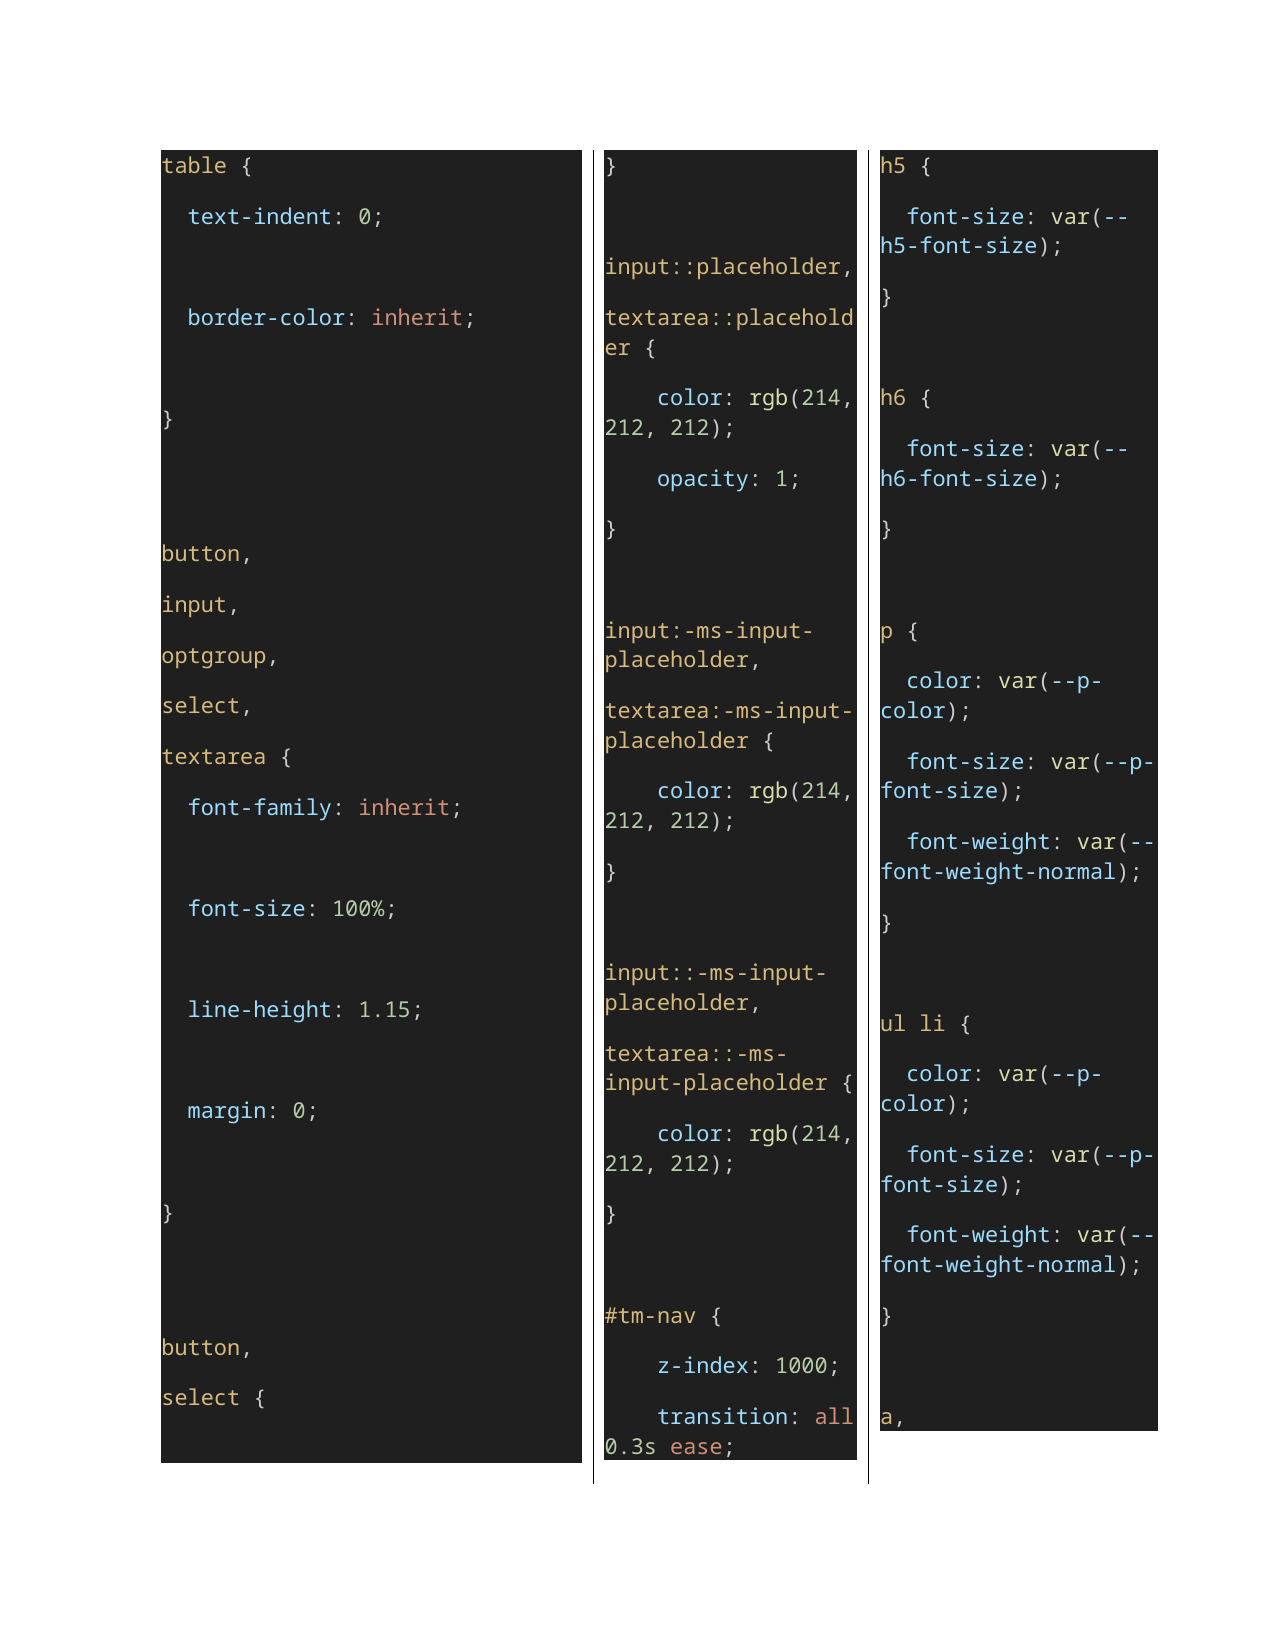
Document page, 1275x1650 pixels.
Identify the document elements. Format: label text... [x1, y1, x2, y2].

table_header # tooplate-kool-form-pack.css :root { --body-bg-color: #181717; --white-color: #ffffff; --primary-color: #E07A5F; --secondary-color: #F2CC8F; --section-bg-color: #f0f8ff; --custom-btn-bg-color: #E07A5F; --custom-btn-bg-hover-color: #F2CC8F; --dark-color: #000000; --p-color: #717275; --link-hover-color: #F2CC8F; --body-font-family: 'Poppins', sans-serif; --heading-font-family: 'Unbounded', sans-serif; --h1-font-size: 62px; --h2-font-size: 36px; --h3-font-size: 28px; --h4-font-size: 24px; --h5-font-size: 22px; --h6-font-size: 20px; --p-font-size: 18px; --menu-font-size: 16px; --btn-font-size: 14px; --border-radius-large: 100px; --border-radius-medium: 20px; --border-radius-small: 10px; --font-weight-normal: 400; --font-weight-medium: 500; --font-weight-bold: 700; } body { background-color: var(--body-bg-color); font-family: var(--body-font-family); } h1, h2, h3, h4, h5, h6 { font-family: var(--heading-font-family); font-weight: var(--font-weight-medium); letter-spacing: -1px; } h1 { font-size: var(--h1-font-size); font-weight: var(--font-weight-bold); } h2 { font-size: var(--h2-font-size); font-weight: var(--font-weight-bold); } h3 { font-size: var(--h3-font-size); } h4 { font-size: var(--h4-font-size); } h5 { font-size: var(--h5-font-size); } h6 { font-size: var(--h6-font-size); } p { color: var(--p-color); font-size: var(--p-font-size); font-weight: var(--font-weight-normal); } ul li { color: var(--p-color); font-size: var(--p-font-size); font-weight: var(--font-weight-normal); } a, button { touch-action: manipulation; transition: all 0.3s; } a { display: inline-block; color: var(--secondary-color); text-decoration: none; } a:hover { color: var(--link-hover-color); } b, strong { font-weight: var(--font-weight-bold); } /*--------------------------------------- SECTION -----------------------------------------*/ .section-bg { background-color: var(--section-bg-color); } .section-padding { padding-top: 100px; padding-bottom: 100px; } ::selection { background-color: var(--primary-color); color: var(--white-color); } .page-404-title { color: var(--primary-color); font-size: 100px; } .page-404-title + h3 { color: var(--secondary-color); } /*--------------------------------------- CUSTOM BUTTON -----------------------------------------*/ .custom-btn { background: var(--custom-btn-bg-color); border: 2px solid transparent; border-radius: var(--border-radius-large); color: var(--white-color); font-size: var(--btn-font-size); font-weight: var(--font-weight-bold); line-height: normal; transition: all 0.3s; padding: 6px 18px; } .custom-btn:hover { background: var(--custom-btn-bg-hover-color); color: var(--white-color); } .custom-border-btn { background: transparent; border: 2px solid var(--secondary-color); color: var(--secondary-color); } .custom-border-btn:hover { background: var(--secondary-color); border-color: transparent; color: var(--white-color); } .custom-btn-bg-white { border-color: var(--white-color); color: var(--white-color); } .custom-btn-group .link { color: var(--white-color); font-weight: var(--font-weight-medium); } .custom-btn-group .link:hover { color: var(--link-hover-color); } /*--------------------------------------- SITE HEADER -----------------------------------------*/ .site-header { position: absolute; z-index: 22; top: 0; right: 0; left: 0; padding-top: 30px; padding-bottom: 30px; } .site-header .container { background-color: rgba(0, 0, 0, 0.65); border-radius: var(--border-radius-large); padding: 15px 25px; max-height: 70px; } .site-header-text { color: var(--white-color); font-size: var(--p-font-size); font-weight: var(--font-weight-bold); } .site-header-text span { margin-left: 20px; color: yellow; } .site-header .social-icon { max-height: 35px; } .site-header-text ul { margin-left: 30px; color: rgb(248, 248, 12); } .offcanvas { background-color: rgba(0, 0, 0, 0.85); padding: 30px; } .offcanvas.offcanvas-end { border-left: 0; } .offcanvas-header .btn-close { filter: brightness(0) invert(1); transition: all 0.3s; } .offcanvas-header .btn-close:hover { transform: rotate(180deg); } .offcanvas-icon { font-size: var(--h3-font-size); color: var(--white-color); margin-left: 15px; } .offcanvas nav ul { margin: 0; padding: 0; } .offcanvas nav ul li { list-style: none; display: block; } .offcanvas nav ul li a { color: var(--white-color); font-family: var(--heading-font-family); font-size: var(--p-font-size); font-weight: var(--font-weight-medium); display: inline-block; margin-top: 5px; margin-bottom: 5px; } .offcanvas nav ul li a:hover, .offcanvas nav ul li a.active { color: var(--link-hover-color); } /*--------------------------------------- HERO -----------------------------------------*/ .hero-section { position: relative; overflow: hidden; height: 100vh; min-height: 675px; padding-top: 100px; padding-bottom: 100px; } .hero-bg { background-image: url('../images/people-practicing-social-integration.jpg'); background-repeat: no-repeat; background-position: center; background-size: cover; } .hero-bg::after { content: ""; background: linear-gradient(to top, var(--dark-color), transparent 200%); position: absolute; top: 0; left: 0; width: 100%; height: 100%; pointer-events: none; } .hero-bg .container { position: relative; z-index: 2; } .hero-section small { color: var(--primary-color); display: block; font-size: var(--btn-font-size); font-style: italic; position: relative; padding-left: 75px; } .hero-section small::before { content: ""; background-color: var(--white-color); width: 50px; height: 2px; position: absolute; top: 50%; left: 35px; transform: translate(-50%, 0); } .video-wrap { z-index: -100; } .custom-video { position: absolute; top: 0; left: 0; object-fit: cover; width: 100%; height: 100%; } .hero-title { color: var(--white-color); } /*--------------------------------------- COUNTDOWN -----------------------------------------*/ .countdown { padding-left: 0; } .countdown-title { color: var(--white-color); } .countdown-item { list-style: none; flex: 0 0 13%; margin: 15px; } .countdown-text { color: var(--section-bg-color); font-size: var(--p-font-size); font-style: italic; } /*--------------------------------------- MODAL EMAIL FORM -----------------------------------------*/ .modal-content { background-color: var(--dark-color); border-radius: 0; position: relative; } .modal-content::after { content: ""; background-color: var(--custom-btn-bg-color); border: 50px solid var(--secondary-color); border-radius: 100%; position: absolute; top: -100px; right: -120px; width: 250px; height: 250px; pointer-events: none; } .modal-header, .modal-body, .modal-footer { padding: 30px 40px; } .modal-header { background-color: var(--dark-color); border-radius: 0; border-bottom: 0; padding: 0; } .modal-body h2 { color: var(--white-color); font-size: var(--h4-font-size); position: relative; bottom: 30px; } .modal-header .btn-close { filter: brightness(0) invert(1); position: relative; z-index: 22; top: 20px; right: 20px; transition: all 0.3s; } .modal-header .btn-close:hover { transform: rotate(180deg); } .modal-body, .modal-footer { position: relative; z-index: 2; } .modal-footer { border-top: 0; padding-top: 0; } .modal-footer p { font-size: var(--btn-font-size); } /*--------------------------------------- CUSTOM FORM -----------------------------------------*/ .custom-form .form-control { border-radius: var(--border-radius-large); border-width: 2px; box-shadow: none; color: var(--p-color); margin-bottom: 20px; padding: 10px; padding-left: 20px; outline: none; } .custom-form .form-control:focus, .custom-form .form-control:hover { border-color: var(--primary-color); } .form-check-input:checked { background-color: var(--primary-color); border-color: var(--primary-color); } .form-floating>label { padding-left: 20px; } .custom-form button[type="submit"] { background: var(--custom-btn-bg-color); border: none; border-radius: var(--border-radius-large); color: var(--white-color); font-family: var(--heading-font-family); font-size: var(--p-font-size); font-weight: var(--font-weight-bold); transition: all 0.3s; margin-bottom: 0; padding-left: 10px; } .custom-form button[type="submit"]:hover, .custom-form button[type="submit"]:focus { background: var(--custom-btn-bg-hover-color); border-color: transparent; } .custom-form .form-check-label { color: var(--p-color); } .contact-form .form-floating>textarea { border-radius: var(--border-radius-medium); height: 110px; } .login-form .custom-btn { font-family: var(--heading-font-family); padding: 10.25px 35px; font-size: var(--p-font-size); } /*--------------------------------------- SOCIAL ICON -----------------------------------------*/ .social-icon { margin: 0; padding: 0; } .social-icon-item { list-style: none; display: inline-block; vertical-align: top; } .social-icon-link { border-radius: var(--border-radius-large); color: var(--white-color); font-size: var(--btn-font-size); display: block; margin-right: 5px; text-align: center; width: 35px; height: 35px; line-height: 36px; transition: background 0.2s, color 0.2s; } .social-icon-link:hover { background: var(--primary-color); color: var(--white-color); } /*--------------------------------------- RESPONSIVE STYLES -----------------------------------------*/ @media screen and (max-width: 991px) { h1 { font-size: 36px; } h2 { font-size: 28px; } h3 { font-size: 22px; } h4 { font-size: 20px; } h5 { font-size: 18px; } h6 { font-size: 16px; } .section-padding { padding-top: 50px; padding-bottom: 50px; } } @media screen and (max-width: 480px) { .site-header .social-icon { display: none !important; } .offcanvas-icon { margin-left: 10px; } .countdown-item { margin: 10px; } } [869, 150, 1169, 1483]
table_header #tailwind.css *, ::before, ::after { box-sizing: border-box; } html { -moz-tab-size: 4; -o-tab-size: 4; tab-size: 4; } html { line-height: 1.15; -webkit-text-size-adjust: 100%; } body { margin: 0; } body { font-family: system-ui, -apple-system, 'Segoe UI', Roboto, Helvetica, Arial, sans-serif, 'Apple Color Emoji', 'Segoe UI Emoji'; } hr { height: 0; color: inherit; } abbr[title] { -webkit-text-decoration: underline dotted; text-decoration: underline dotted; } b, strong { font-weight: bolder; } code, kbd, samp, pre { font-family: ui-monospace, SFMono-Regular, Consolas, 'Liberation Mono', Menlo, monospace; font-size: 1em; } small { font-size: 80%; } sub, sup { font-size: 75%; line-height: 0; position: relative; vertical-align: baseline; } sub { bottom: -0.25em; } sup { top: -0.5em; } table { text-indent: 0; border-color: inherit; } button, input, optgroup, select, textarea { font-family: inherit; font-size: 100%; line-height: 1.15; margin: 0; } button, select { text-transform: none; } button, [type='button'], [type='submit'] { -webkit-appearance: button; } legend { padding: 0; } progress { vertical-align: baseline; } summary { display: list-item; } blockquote, dl, dd, h1, h2, h3, h4, h5, h6, hr, figure, p, pre { margin: 0; } button { background-color: transparent; background-image: none; } fieldset { margin: 0; padding: 0; } ol, ul { list-style: none; margin: 0; padding: 0; } html { font-family: ui-sans-serif, system-ui, -apple-system, BlinkMacSystemFont, "Segoe UI", Roboto, "Helvetica Neue", Arial, "Noto Sans", sans-serif, "Apple Color Emoji", "Segoe UI Emoji", "Segoe UI Symbol", "Noto Color Emoji"; line-height: 1.5; } body { font-family: inherit; line-height: inherit; } *, ::before, ::after { box-sizing: border-box; border-width: 0; border-style: solid; border-color: currentColor; } hr { border-top-width: 1px; } img { border-style: solid; } textarea { resize: vertical; } input::-moz-placeholder, textarea::-moz-placeholder { opacity: 1; color: #9ca3af; } input:-ms-input-placeholder, textarea:-ms-input-placeholder { opacity: 1; color: #9ca3af; } input::placeholder, textarea::placeholder { opacity: 1; color: #9ca3af; } button { cursor: pointer; } table { border-collapse: collapse; } h1, h2, h3, h4, h5, h6 { font-size: inherit; font-weight: inherit; } a { color: inherit; text-decoration: inherit; } button, input, optgroup, select, textarea { padding: 0; line-height: inherit; color: inherit; } pre, code, kbd, samp { font-family: ui-monospace, SFMono-Regular, Menlo, Monaco, Consolas, "Liberation Mono", "Courier New", monospace; } img, svg, video, canvas, audio, iframe, embed, object { display: block; vertical-align: middle; } img, video { max-width: 100%; height: auto; } [hidden] { display: none; } *, ::before, ::after { --tw-border-opacity: 1; border-color: rgba(229, 231, 235, var(--tw-border-opacity)); } .container { width: 100%; } @media (min-width: 640px) { .container { max-width: 640px; } } @media (min-width: 768px) { .container { max-width: 768px; } } @media (min-width: 1024px) { .container { max-width: 1024px; } } @media (min-width: 1280px) { .container { max-width: 1280px; } } @media (min-width: 1536px) { .container { max-width: 1536px; } } .fixed { position: fixed; } .absolute { position: absolute; } .relative { position: relative; } .bottom-0 { bottom: 0px; } .left-0 { left: 0px; } .m-5 { margin: 1.25rem; } .mx-4 { margin-left: 1rem; margin-right: 1rem; } .mx-auto { margin-left: auto; margin-right: auto; } .mt-5 { margin-top: 1.25rem; } .mr-3 { margin-right: 0.75rem; } .mr-4 { margin-right: 1rem; } .mr-6 { margin-right: 1.5rem; } .mr-8 { margin-right: 2rem; } .mb-1 { margin-bottom: 0.25rem; } .mb-2 { margin-bottom: 0.5rem; } .mb-3 { margin-bottom: 0.75rem; } .mb-4 { margin-bottom: 1rem; } .mb-5 { margin-bottom: 1.25rem; } .mb-6 { margin-bottom: 1.5rem; } .mb-10 { margin-bottom: 2.5rem; } .mb-16 { margin-bottom: 4rem; } .ml-3 { margin-left: 0.75rem; } .block { display: block; } .inline-block { display: inline-block; } .flex { display: flex; } .table { display: table; } .hidden { display: none; } .w-full { width: 100%; } .flex-1 { flex: 1 1 0%; } @-webkit-keyframes spin { to { transform: rotate(360deg); } } @keyframes spin { to { transform: rotate(360deg); } } @-webkit-keyframes ping { 75%, 100% { transform: scale(2); opacity: 0; } } @keyframes ping { 75%, 100% { transform: scale(2); opacity: 0; } } @-webkit-keyframes pulse { 50% { opacity: .5; } } @keyframes pulse { 50% { opacity: .5; } } @-webkit-keyframes bounce { 0%, 100% { transform: translateY(-25%); -webkit-animation-timing-function: cubic-bezier(0.8,0,1,1); animation-timing-function: cubic-bezier(0.8,0,1,1); } 50% { transform: none; -webkit-animation-timing-function: cubic-bezier(0,0,0.2,1); animation-timing-function: cubic-bezier(0,0,0.2,1); } } @keyframes bounce { 0%, 100% { transform: translateY(-25%); -webkit-animation-timing-function: cubic-bezier(0.8,0,1,1); animation-timing-function: cubic-bezier(0.8,0,1,1); } 50% { transform: none; -webkit-animation-timing-function: cubic-bezier(0,0,0.2,1); animation-timing-function: cubic-bezier(0,0,0.2,1); } } .resize { resize: both; } .flex-col { flex-direction: column; } .items-start { align-items: flex-start; } .items-center { align-items: center; } .justify-end { justify-content: flex-end; } .justify-center { justify-content: center; } .justify-between { justify-content: space-between; } .justify-around { justify-content: space-around; } .rounded-md { border-radius: 0.375rem; } .rounded-lg { border-radius: 0.5rem; } .rounded-xl { border-radius: 0.75rem; } .border-b { border-bottom-width: 1px; } .bg-black { --tw-bg-opacity: 1; background-color: rgba(0, 0, 0, var(--tw-bg-opacity)); } .bg-white { --tw-bg-opacity: 1; background-color: rgba(255, 255, 255, var(--tw-bg-opacity)); } .bg-opacity-0 { --tw-bg-opacity: 0; } .bg-opacity-50 { --tw-bg-opacity: 0.5; } .bg-opacity-70 { --tw-bg-opacity: 0.7; } .bg-opacity-80 { --tw-bg-opacity: 0.8; } .p-8 { padding: 2rem; } .p-10 { padding: 2.5rem; } .p-12 { padding: 3rem; } .px-0 { padding-left: 0px; padding-right: 0px; } .px-2 { padding-left: 0.5rem; padding-right: 0.5rem; } .px-4 { padding-left: 1rem; padding-right: 1rem; } .px-8 { padding-left: 2rem; padding-right: 2rem; } .px-10 { padding-left: 2.5rem; padding-right: 2.5rem; } .px-12 { padding-left: 3rem; padding-right: 3rem; } .py-1 { padding-top: 0.25rem; padding-bottom: 0.25rem; } .py-2 { padding-top: 0.5rem; padding-bottom: 0.5rem; } .py-4 { padding-top: 1rem; padding-bottom: 1rem; } .py-6 { padding-top: 1.5rem; padding-bottom: 1.5rem; } .py-12 { padding-top: 3rem; padding-bottom: 3rem; } .py-20 { padding-top: 5rem; padding-bottom: 5rem; } .py-24 { padding-top: 6rem; padding-bottom: 6rem; } .pt-3 { padding-top: 0.75rem; } .pt-24 { padding-top: 6rem; } .pr-12 { padding-right: 3rem; } .pb-4 { padding-bottom: 1rem; } .pb-14 { padding-bottom: 3.5rem; } .pb-48 { padding-bottom: 12rem; } .pl-10 { padding-left: 2.5rem; } .text-center { text-align: center; } .text-right { text-align: right; } .text-lg { font-size: 1.125rem; line-height: 1.75rem; } .text-xl { font-size: 1.25rem; line-height: 1.75rem; } .text-2xl { font-size: 1.5rem; line-height: 2rem; } .text-3xl { font-size: 1.875rem; line-height: 2.25rem; } .text-4xl { font-size: 2.25rem; line-height: 2.5rem; } .text-5xl { font-size: 3rem; line-height: 1; } .font-light { font-weight: 300; } .font-normal { font-weight: 400; } .font-medium { font-weight: 500; } .font-semibold { font-weight: 600; } .leading-8 { line-height: 2rem; } .text-white { --tw-text-opacity: 1; color: rgba(255, 255, 255, var(--tw-text-opacity)); } .hover\:text-gray-200:hover { --tw-text-opacity: 1; color: rgba(229, 231, 235, var(--tw-text-opacity)); } .hover\:text-yellow-500:hover { --tw-text-opacity: 1; color: rgba(245, 158, 11, var(--tw-text-opacity)); } .hover\:text-yellow-600:hover { --tw-text-opacity: 1; color: rgba(217, 119, 6, var(--tw-text-opacity)); } *, ::before, ::after { --tw-shadow: 0 0 #0000; } *, ::before, ::after { --tw-ring-inset: var(--tw-empty,/*!*/ /*!*/); --tw-ring-offset-width: 0px; --tw-ring-offset-color: #fff; --tw-ring-color: rgba(59, 130, 246, 0.5); --tw-ring-offset-shadow: 0 0 #0000; --tw-ring-shadow: 0 0 #0000; } .transition { transition-property: background-color, border-color, color, fill, stroke, opacity, box-shadow, transform, filter, -webkit-backdrop-filter; transition-property: background-color, border-color, color, fill, stroke, opacity, box-shadow, transform, filter, backdrop-filter; transition-property: background-color, border-color, color, fill, stroke, opacity, box-shadow, transform, filter, backdrop-filter, -webkit-backdrop-filter; transition-timing-function: cubic-bezier(0.4, 0, 0.2, 1); transition-duration: 150ms; } @media (min-width: 640px) { .sm\:mr-12 { margin-right: 3rem; } .sm\:mb-3 { margin-bottom: 0.75rem; } .sm\:ml-6 { margin-left: 1.5rem; } .sm\:ml-auto { margin-left: auto; } .sm\:px-0 { padding-left: 0px; padding-right: 0px; } .sm\:px-8 { padding-left: 2rem; padding-right: 2rem; } .sm\:py-10 { padding-top: 2.5rem; padding-bottom: 2.5rem; } .sm\:py-48 { padding-top: 12rem; padding-bottom: 12rem; } .sm\:pt-48 { padding-top: 12rem; } .sm\:pb-60 { padding-bottom: 15rem; } .sm\:text-lg { font-size: 1.125rem; line-height: 1.75rem; } .sm\:text-xl { font-size: 1.25rem; line-height: 1.75rem; } } @media (min-width: 768px) { .md\:mt-0 { margin-top: 0px; } .md\:mb-0 { margin-bottom: 0px; } .md\:hidden { display: none; } .md\:flex-row { flex-direction: row; } .md\:py-3 { padding-top: 0.75rem; padding-bottom: 0.75rem; } .md\:py-6 { padding-top: 1.5rem; padding-bottom: 1.5rem; } } @media (min-width: 1024px) { .lg\:flex-row { flex-direction: row; } .lg\:items-stretch { align-items: stretch; } } @media (min-width: 1280px) { } @media (min-width: 1536px) { } [150, 150, 593, 1483]
table_header # tooplate-antique-café.css body { font-family: 'Raleway', sans-serif; background-color: #1924f5; } p a { color: rgb(15, 15, 1); } p a:hover { color: #9FF; } #about p a { color: #066; } #about p a:hover { color: #F36; } #contact p a { color: #066; } footer span a { color: #f3e6e6; } .tm-logo-font { font-family: 'Oswald', sans-serif; } .tm-container { max-width: 1200px; } .parallax-window { min-height: 1064px; background: transparent; } .tm-text-yellow { color: #FC6; } .tm-text-gold { color: #131212; } .tm-text-go { color: #f5f2f2; } .tm-text-brown { color: #01060b; } .tm-text-green { color: #006666; } a.tm-bg-green:hover { background-color: #0a8585; } .tm-bg-brown { background-color: #5e3d17; } .tm-bg-green { background-color: #006666; } .tm-border-gold { border-color: #CC9966; } .tm-intro-width { max-width: 750px; } .tm-item-container { max-width: 1060px; } .input:focus { outline: none !important; border:1px solid #CC9966; box-shadow: 0 0 10px #b67533; } input::placeholder, textarea::placeholder { color: rgb(214, 212, 212); opacity: 1; } input:-ms-input-placeholder, textarea:-ms-input-placeholder { color: rgb(214, 212, 212); } input::-ms-input-placeholder, textarea::-ms-input-placeholder { color: rgb(214, 212, 212); } #tm-nav { z-index: 1000; transition: all 0.3s ease; } #tm-nav.scroll { background-color: rgba(0,0,0,0.7); } #tm-nav li a { border-bottom-color: transparent; transition: all 0.3s ease; } #tm-nav li a.current, #tm-nav li a:hover { border-bottom: 4px solid #090501; } .tm-text-2xl { font-size: 1.2rem; line-height: 2rem; } *, *:before, *:after { box-sizing: border-box; } html { font-size: 100%; } body { font-family: acumin-pro, system-ui, sans-serif; margin: 0; display: grid; grid-template-rows: auto 1fr auto; font-size: 14px; background-color: #515050; align-items: start; min-height: 100vh; } .footer { display: flex; flex-flow: row wrap; padding: 30px 30px 20px 30px; color: #0f0e0e; background-color: rgb(216, 243, 216); border-top: 3px solid #151515; image-rendering: calc(1); } .footer > * { flex: 1 100%; } .footer__addr { margin-right: 2em; margin-bottom: 2.5em; margin-left: 2em; } .footer__logo { font-family: 'Pacifico', cursive; font-weight: 400; text-transform: lowercase; font-size: 1.5rem; } .footer__addr h2 { margin-top: 1.3em; font-size: 15px; font-weight: 400; } .nav__title { font-weight: 600; font-size: 20px; } .footer address { font-style: normal; color: #609cf6; } .footer__btn { display: flex; align-items: center; justify-content: center; height: 36px; max-width: max-content; background-color: rgba(5, 5, 5, 0.943); border-radius: 100px; color: #f6f3f3; line-height: 0; margin: 0.6em 0; font-size: 1rem; padding: 0 1.3em; } .footer ul { list-style: none; padding-left: 0; } .footer li { line-height: 2em; } .footer a { text-decoration: none; } .footer__nav { display: flex; flex-flow: row wrap; } .footer__nav > * { flex: 1 50%; margin-right: 1.25em; font-size: 15px; } .footer__link > * { column-count: 1; column-gap: 0.5em; font-size: 15px; } .nav__title { color: #100f0f; column-gap: 2rem; } .nav__ul { color: #100f0f; column-gap: 2rem; } .nav__ul--extra { column-count: 1; column-gap: 1.5em; font-size: 15px; } .nav__item--extra { column-count: 2; column-gap: 0.5em; font-size: 15px; } .legal { display: flex; flex-wrap: wrap; color: #f8f1f1; } .legal__links { display: flex; align-items: center; } .heart { color: #2f2f2f; } @media screen and (min-width: 24.375em) { .legal .legal__links { margin-left: auto; } } @media screen and (min-width: 40.375em) { .footer__nav > * { flex: 1; } .nav__item--extra { flex-grow: 2; } .footer__addr { flex: 1 0px; } .footer__nav { flex: 2 0px; } } /* footer section end */ @media (min-width: 768px) { #tm-nav.scroll .tm-container { padding-top: 10px; padding-bottom: 10px; } } @media (max-width: 767px) { #tm-nav { width: auto; right: 0; border-radius: 5px; } } @media (max-width: 639px) { .parallax-window { min-height: 600px; } } @media (max-width: 370px) { .tm-menu-item { flex-direction: column; } .tm-menu-item-2 { flex-direction: column-reverse; } .tm-menu-item img { margin-bottom: 10px; } .tm-menu-item-2 img { margin-bottom: 10px; } } [594, 150, 868, 1483]
